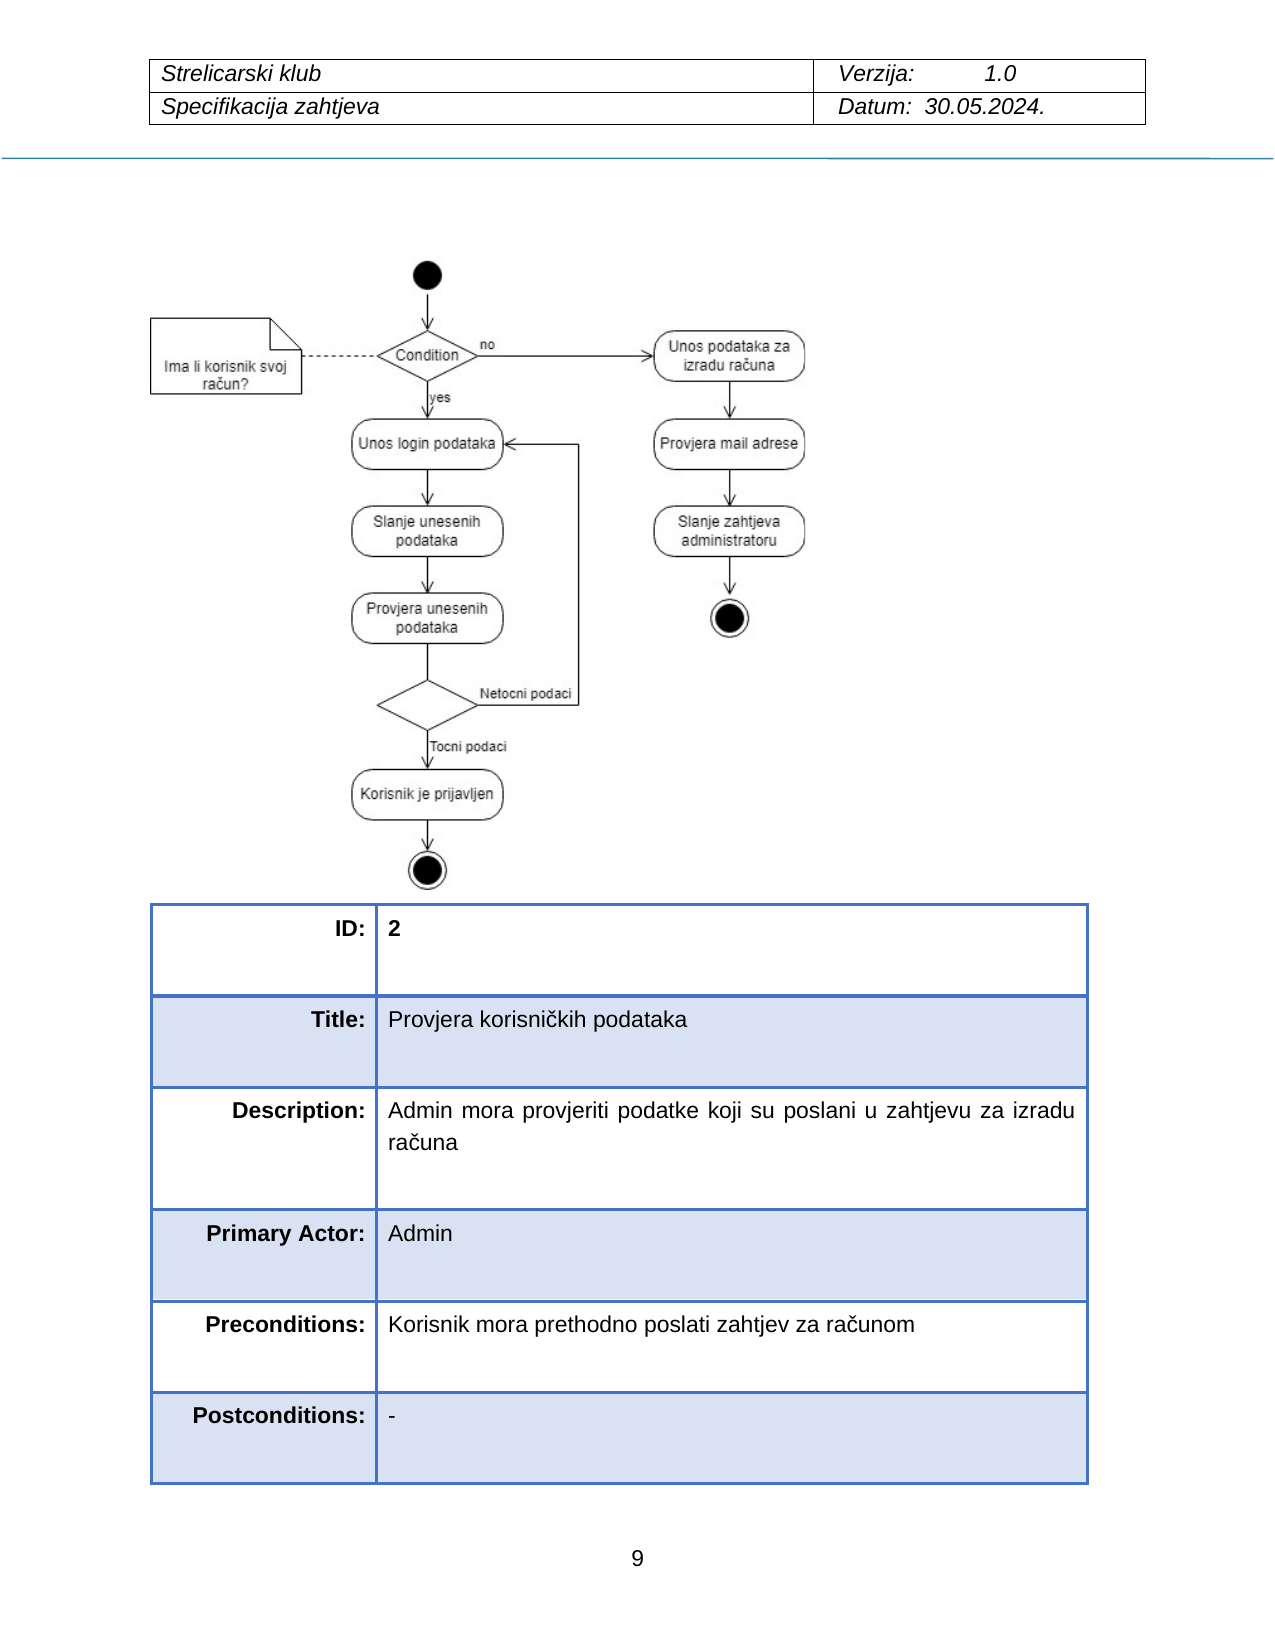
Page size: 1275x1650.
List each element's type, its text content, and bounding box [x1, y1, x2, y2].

table_cell Postconditions: [153, 1394, 375, 1482]
table_cell Admin [378, 1211, 1086, 1299]
table_cell Description: [153, 1089, 375, 1208]
table_cell - [378, 1394, 1086, 1482]
picture [150, 256, 805, 890]
table_cell Title: [153, 998, 375, 1086]
table_cell Korisnik mora prethodno poslati zahtjev za računom [378, 1303, 1086, 1391]
table_cell Preconditions: [153, 1303, 375, 1391]
table_header 2 [378, 906, 1086, 994]
table_cell Provjera korisničkih podataka [378, 998, 1086, 1086]
table_header ID: [153, 906, 375, 994]
table_cell Admin mora provjeriti podatke koji su poslani u zahtjevu za izradu računa [378, 1089, 1086, 1208]
table_cell Primary Actor: [153, 1211, 375, 1299]
